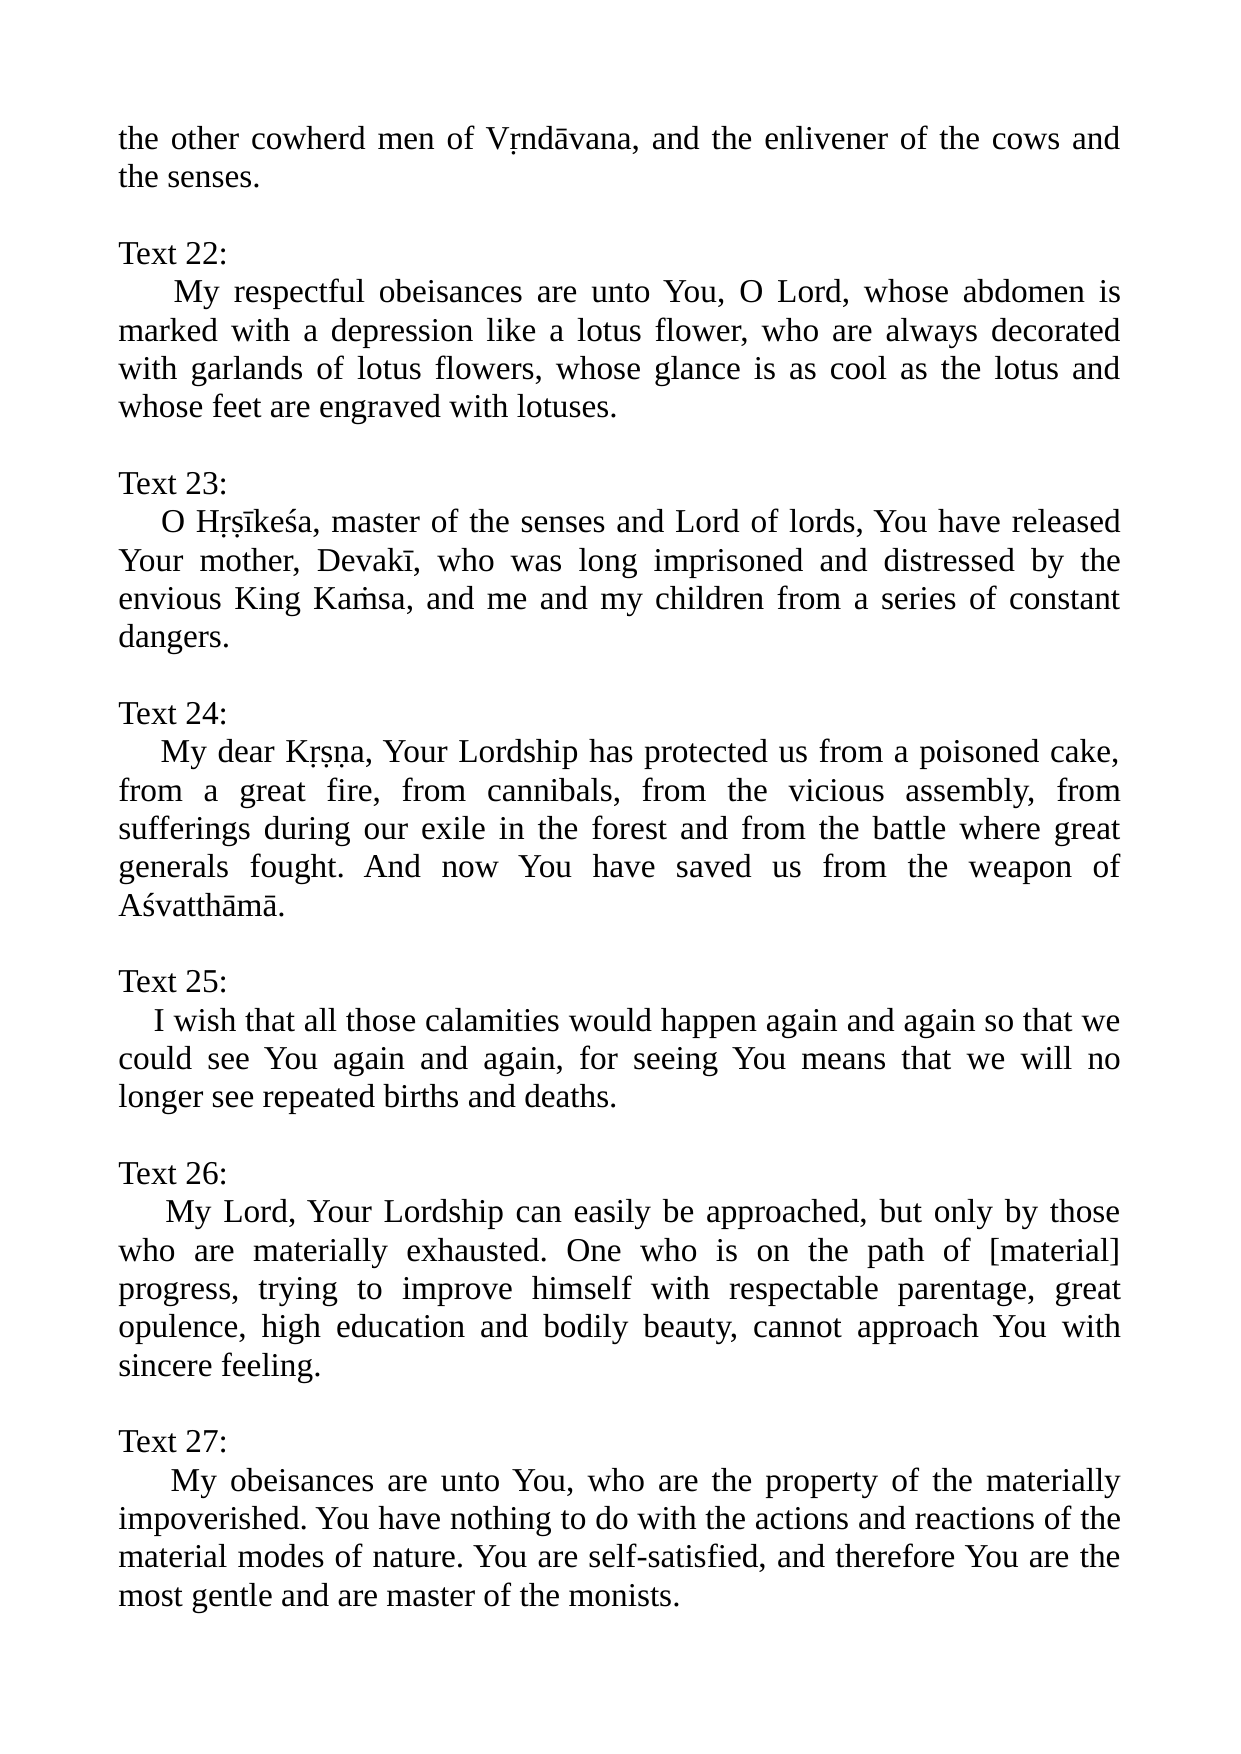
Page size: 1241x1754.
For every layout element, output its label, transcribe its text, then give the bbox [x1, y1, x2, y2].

text O Hṛṣīkeśa, master of the senses and Lord of lords, You have released Your mother, Devakī, who was long imprisoned and distressed by the envious King Kaṁsa, and me and my children from a series of constant dangers. [118, 501, 1122, 655]
text I wish that all those calamities would happen again and again so that we could see You again and again, for seeing You means that we will no longer see repeated births and deaths. [118, 1000, 1122, 1115]
text Text 24: [118, 693, 1122, 731]
text My obeisances are unto You, who are the property of the materially impoverished. You have nothing to do with the actions and reactions of the material modes of nature. You are self-satisfied, and therefore You are the most gentle and are master of the monists. [118, 1460, 1122, 1613]
text Text 23: [118, 463, 1122, 501]
text the other cowherd men of Vṛndāvana, and the enlivener of the cows and the senses. [118, 118, 1122, 195]
text Text 27: [118, 1421, 1122, 1460]
text My respectful obeisances are unto You, O Lord, whose abdomen is marked with a depression like a lotus flower, who are always decorated with garlands of lotus flowers, whose glance is as cool as the lotus and whose feet are engraved with lotuses. [118, 271, 1122, 425]
text My Lord, Your Lordship can easily be approached, but only by those who are materially exhausted. One who is on the path of [material] progress, trying to improve himself with respectable parentage, great opulence, high education and bodily beauty, cannot approach You with sincere feeling. [118, 1191, 1122, 1383]
text My dear Kṛṣṇa, Your Lordship has protected us from a poisoned cake, from a great fire, from cannibals, from the vicious assembly, from sufferings during our exile in the forest and from the battle where great generals fought. And now You have saved us from the weapon of Aśvatthāmā. [118, 731, 1122, 923]
text Text 26: [118, 1153, 1122, 1191]
text Text 22: [118, 233, 1122, 271]
text Text 25: [118, 961, 1122, 1000]
